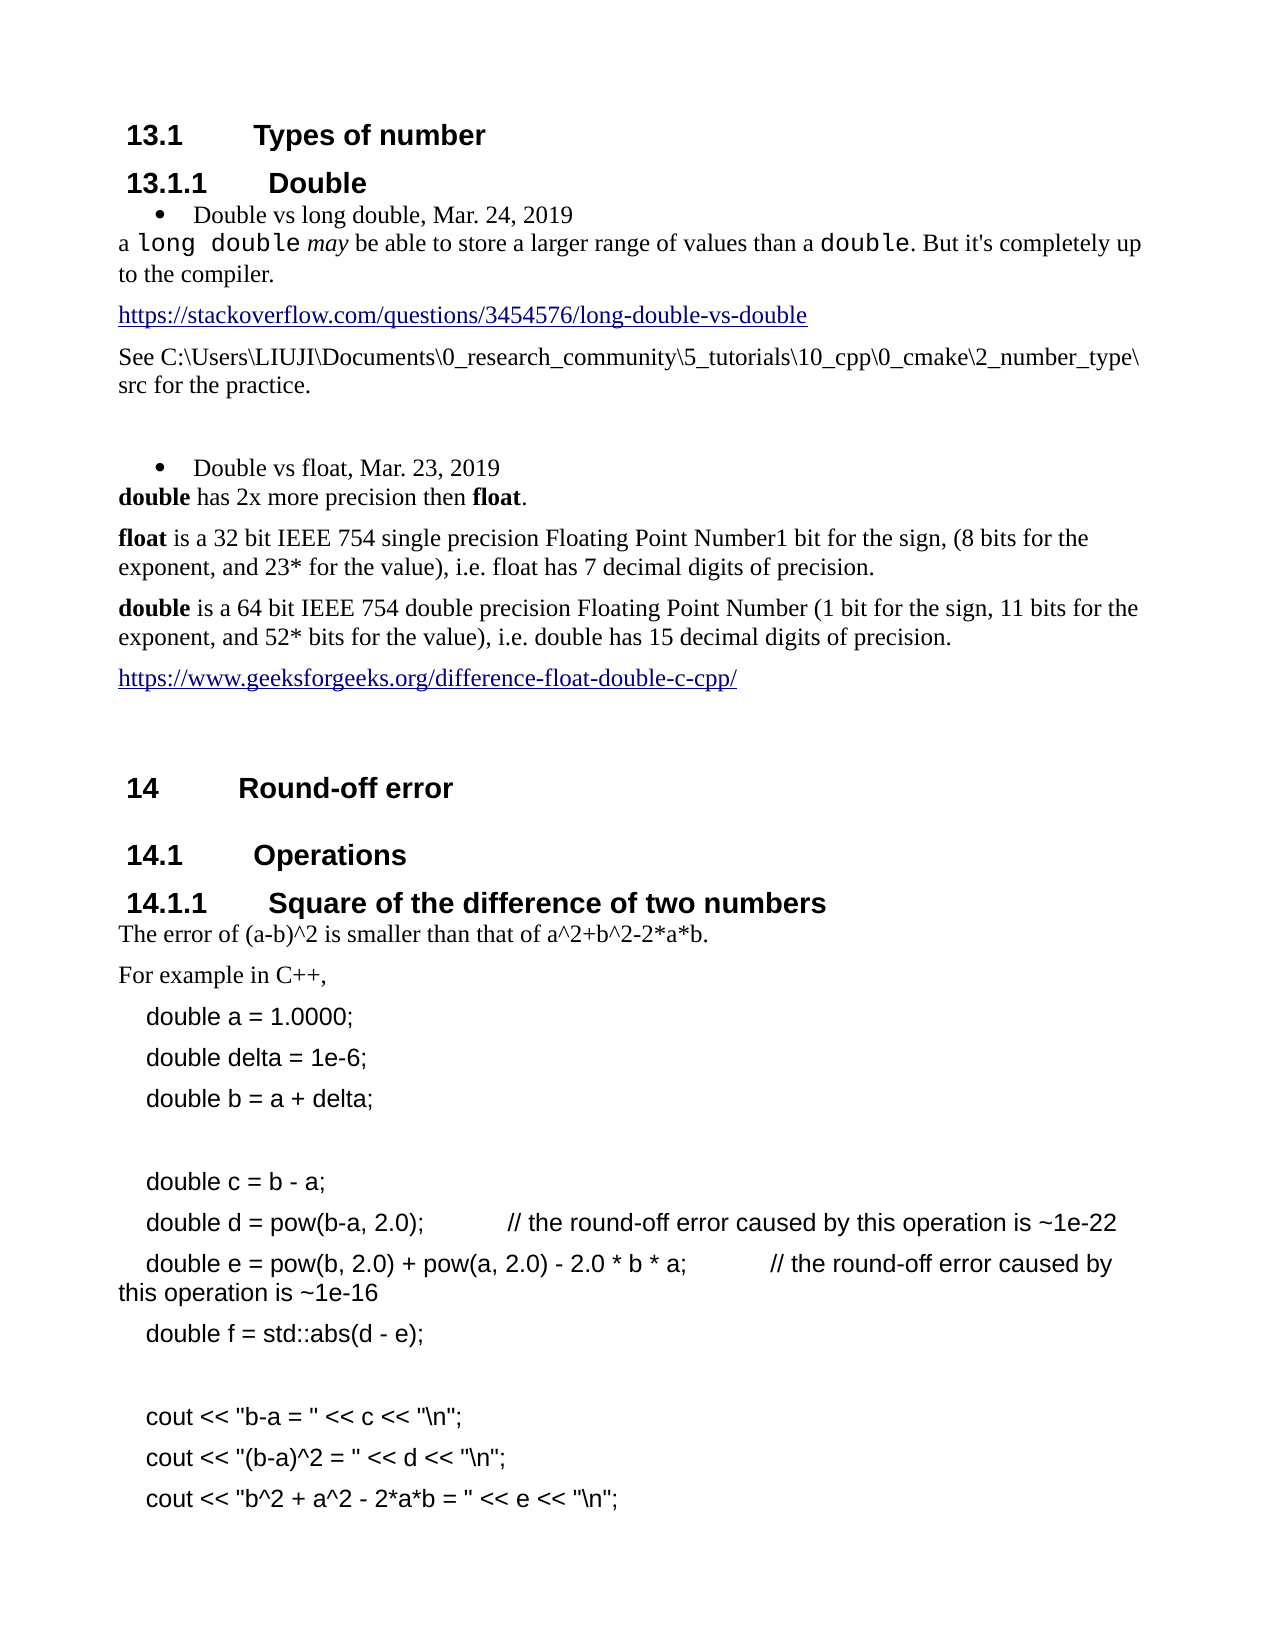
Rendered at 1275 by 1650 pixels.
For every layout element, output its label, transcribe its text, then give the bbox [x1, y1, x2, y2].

text double has 2x more precision then float. [118, 482, 1157, 511]
text double d = pow(b-a, 2.0); // the round-off error caused by this operation is ~1e-22 [118, 1208, 1157, 1237]
text a long double may be able to store a larger range of values than a double. But it's completely up to the compiler. [118, 228, 1157, 288]
text double is a 64 bit IEEE 754 double precision Floating Point Number (1 bit for the sign, 11 bits for the exponent, and 52* bits for the value), i.e. double has 15 decimal digits of precision. [118, 593, 1157, 651]
subtitle Round-off error [118, 771, 1157, 804]
text double c = b - a; [118, 1167, 1157, 1195]
subtitle Operations [118, 837, 1157, 871]
text https://stackoverflow.com/questions/3454576/long-double-vs-double [118, 301, 1157, 329]
text See C:\Users\LIUJI\Documents\0_research_community\5_tutorials\10_cpp\0_cmake\2_number_type\src for the practice. [118, 342, 1157, 399]
text double b = a + delta; [118, 1084, 1157, 1113]
list Double vs float, Mar. 23, 2019 [156, 453, 1157, 482]
text For example in C++, [118, 960, 1157, 989]
list Double vs long double, Mar. 24, 2019 [156, 200, 1157, 228]
text https://www.geeksforgeeks.org/difference-float-double-c-cpp/ [118, 663, 1157, 692]
text cout << "b-a = " << c << "\n"; [118, 1402, 1157, 1430]
text double a = 1.0000; [118, 1002, 1157, 1030]
text double e = pow(b, 2.0) + pow(a, 2.0) - 2.0 * b * a; // the round-off error caused by this operation is ~1e-16 [118, 1249, 1157, 1307]
text The error of (a-b)^2 is smaller than that of a^2+b^2-2*a*b. [118, 919, 1157, 948]
text cout << "(b-a)^2 = " << d << "\n"; [118, 1443, 1157, 1472]
subtitle Square of the difference of two numbers [118, 886, 1157, 919]
text cout << "b^2 + a^2 - 2*a*b = " << e << "\n"; [118, 1484, 1157, 1513]
subtitle Types of number [118, 118, 1157, 152]
text float is a 32 bit IEEE 754 single precision Floating Point Number1 bit for the sign, (8 bits for the exponent, and 23* for the value), i.e. float has 7 decimal digits of precision. [118, 523, 1157, 581]
text double f = std::abs(d - e); [118, 1319, 1157, 1348]
subtitle Double [118, 166, 1157, 200]
text double delta = 1e-6; [118, 1043, 1157, 1072]
